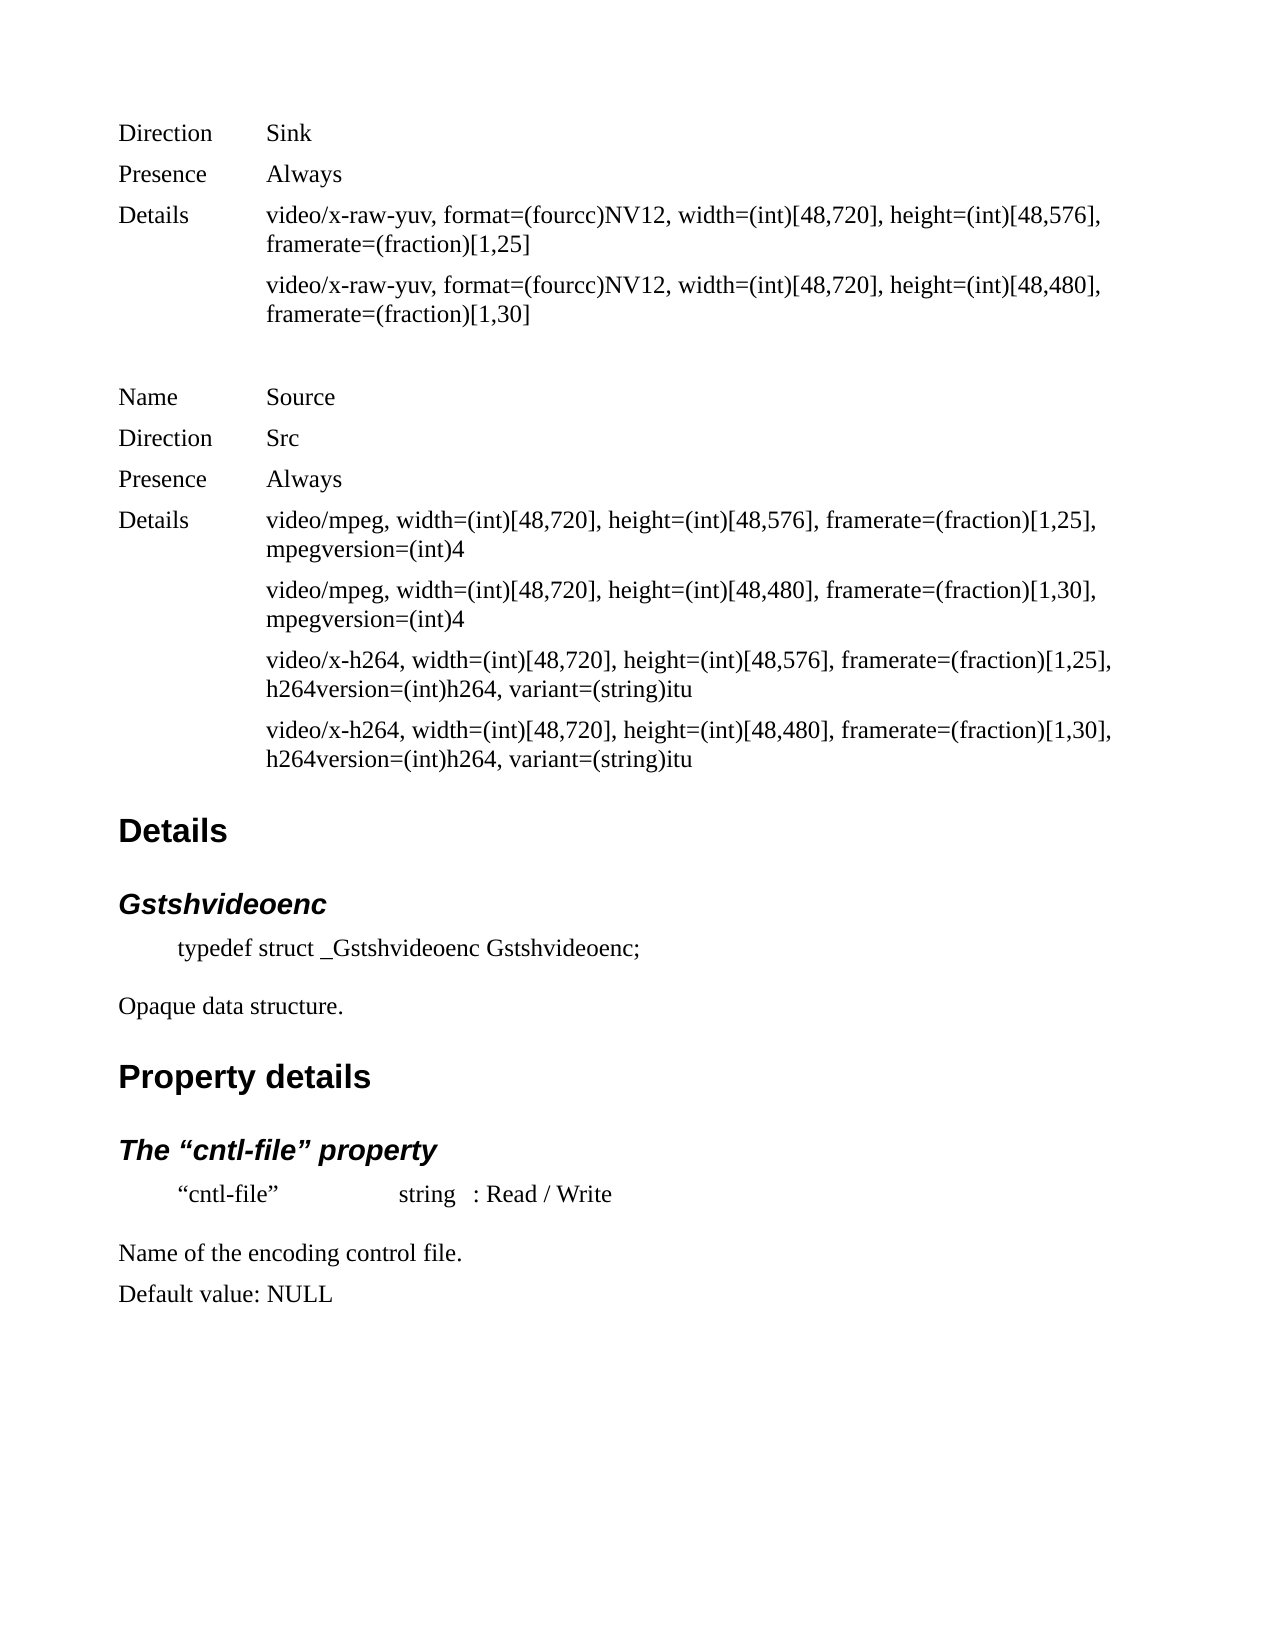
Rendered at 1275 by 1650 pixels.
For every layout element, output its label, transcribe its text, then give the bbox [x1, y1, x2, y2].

text Direction Src [118, 423, 1157, 452]
subtitle Property details [118, 1057, 1157, 1096]
text Details video/mpeg, width=(int)[48,720], height=(int)[48,576], framerate=(fraction)[1,25], mpegversion=(int)4 [118, 506, 1157, 563]
text Name of the encoding control file. [118, 1238, 1157, 1266]
text video/x-h264, width=(int)[48,720], height=(int)[48,480], framerate=(fraction)[1,30], h264version=(int)h264, variant=(string)itu [118, 716, 1157, 773]
text Presence Always [118, 159, 1157, 188]
text Opaque data structure. [118, 991, 1157, 1020]
text Details video/x-raw-yuv, format=(fourcc)NV12, width=(int)[48,720], height=(int)[48,576], framerate=(fraction)[1,25] [118, 201, 1157, 258]
text video/x-h264, width=(int)[48,720], height=(int)[48,576], framerate=(fraction)[1,25], h264version=(int)h264, variant=(string)itu [118, 646, 1157, 703]
subtitle Gstshvideoenc [118, 887, 1157, 920]
text Default value: NULL [118, 1279, 1157, 1308]
text video/mpeg, width=(int)[48,720], height=(int)[48,480], framerate=(fraction)[1,30], mpegversion=(int)4 [118, 576, 1157, 633]
text video/x-raw-yuv, format=(fourcc)NV12, width=(int)[48,720], height=(int)[48,480], framerate=(fraction)[1,30] [118, 271, 1157, 328]
text typedef struct _Gstshvideoenc Gstshvideoenc; [177, 933, 1098, 962]
subtitle Details [118, 811, 1157, 849]
text Name Source [118, 382, 1157, 411]
text Presence Always [118, 464, 1157, 493]
text “cntl-file” string : Read / Write [177, 1179, 1098, 1208]
subtitle The “cntl-file” property [118, 1133, 1157, 1167]
text Direction Sink [118, 118, 1157, 147]
